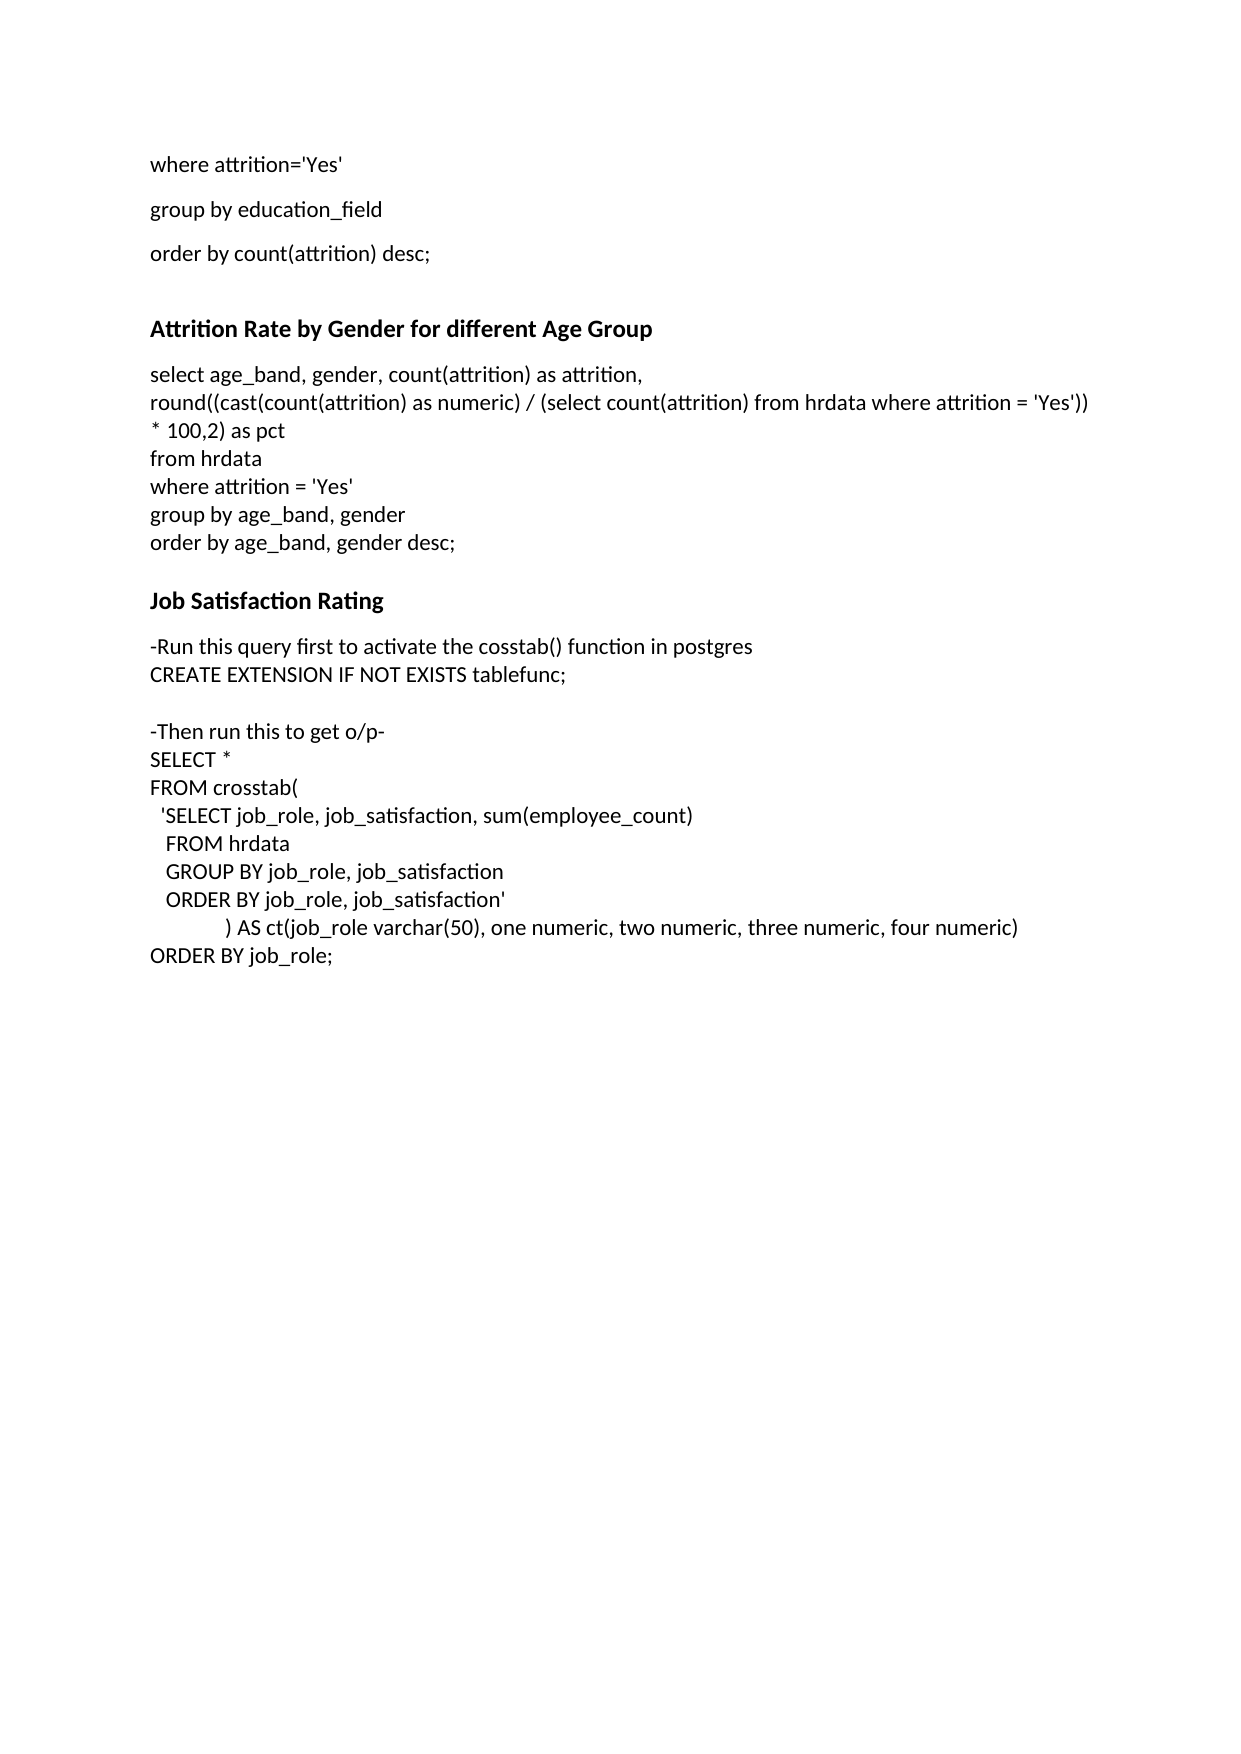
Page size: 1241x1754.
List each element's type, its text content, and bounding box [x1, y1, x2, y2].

text CREATE EXTENSION IF NOT EXISTS tablefunc; [150, 660, 1090, 688]
text where attrition = 'Yes' [150, 472, 1090, 500]
text -Then run this to get o/p- [150, 717, 1090, 745]
text group by age_band, gender [150, 500, 1090, 528]
text FROM hrdata [150, 829, 1090, 857]
text group by education_field [150, 195, 1090, 223]
text round((cast(count(attrition) as numeric) / (select count(attrition) from hrdata where attrition = 'Yes')) * 100,2) as pct [150, 388, 1090, 444]
text -Run this query first to activate the cosstab() function in postgres [150, 632, 1090, 660]
text Attrition Rate by Gender for different Age Group [150, 313, 1090, 343]
text select age_band, gender, count(attrition) as attrition, [150, 360, 1090, 388]
text SELECT * [150, 745, 1090, 773]
text ORDER BY job_role; [150, 941, 1090, 969]
text where attrition='Yes' [150, 150, 1090, 178]
text order by count(attrition) desc; [150, 239, 1090, 267]
text Job Satisfaction Rating [150, 585, 1090, 615]
text 'SELECT job_role, job_satisfaction, sum(employee_count) [150, 801, 1090, 829]
text order by age_band, gender desc; [150, 528, 1090, 556]
text from hrdata [150, 444, 1090, 472]
text ) AS ct(job_role varchar(50), one numeric, two numeric, three numeric, four numeric) [150, 913, 1090, 941]
text ORDER BY job_role, job_satisfaction' [150, 885, 1090, 913]
text GROUP BY job_role, job_satisfaction [150, 857, 1090, 885]
text FROM crosstab( [150, 773, 1090, 801]
